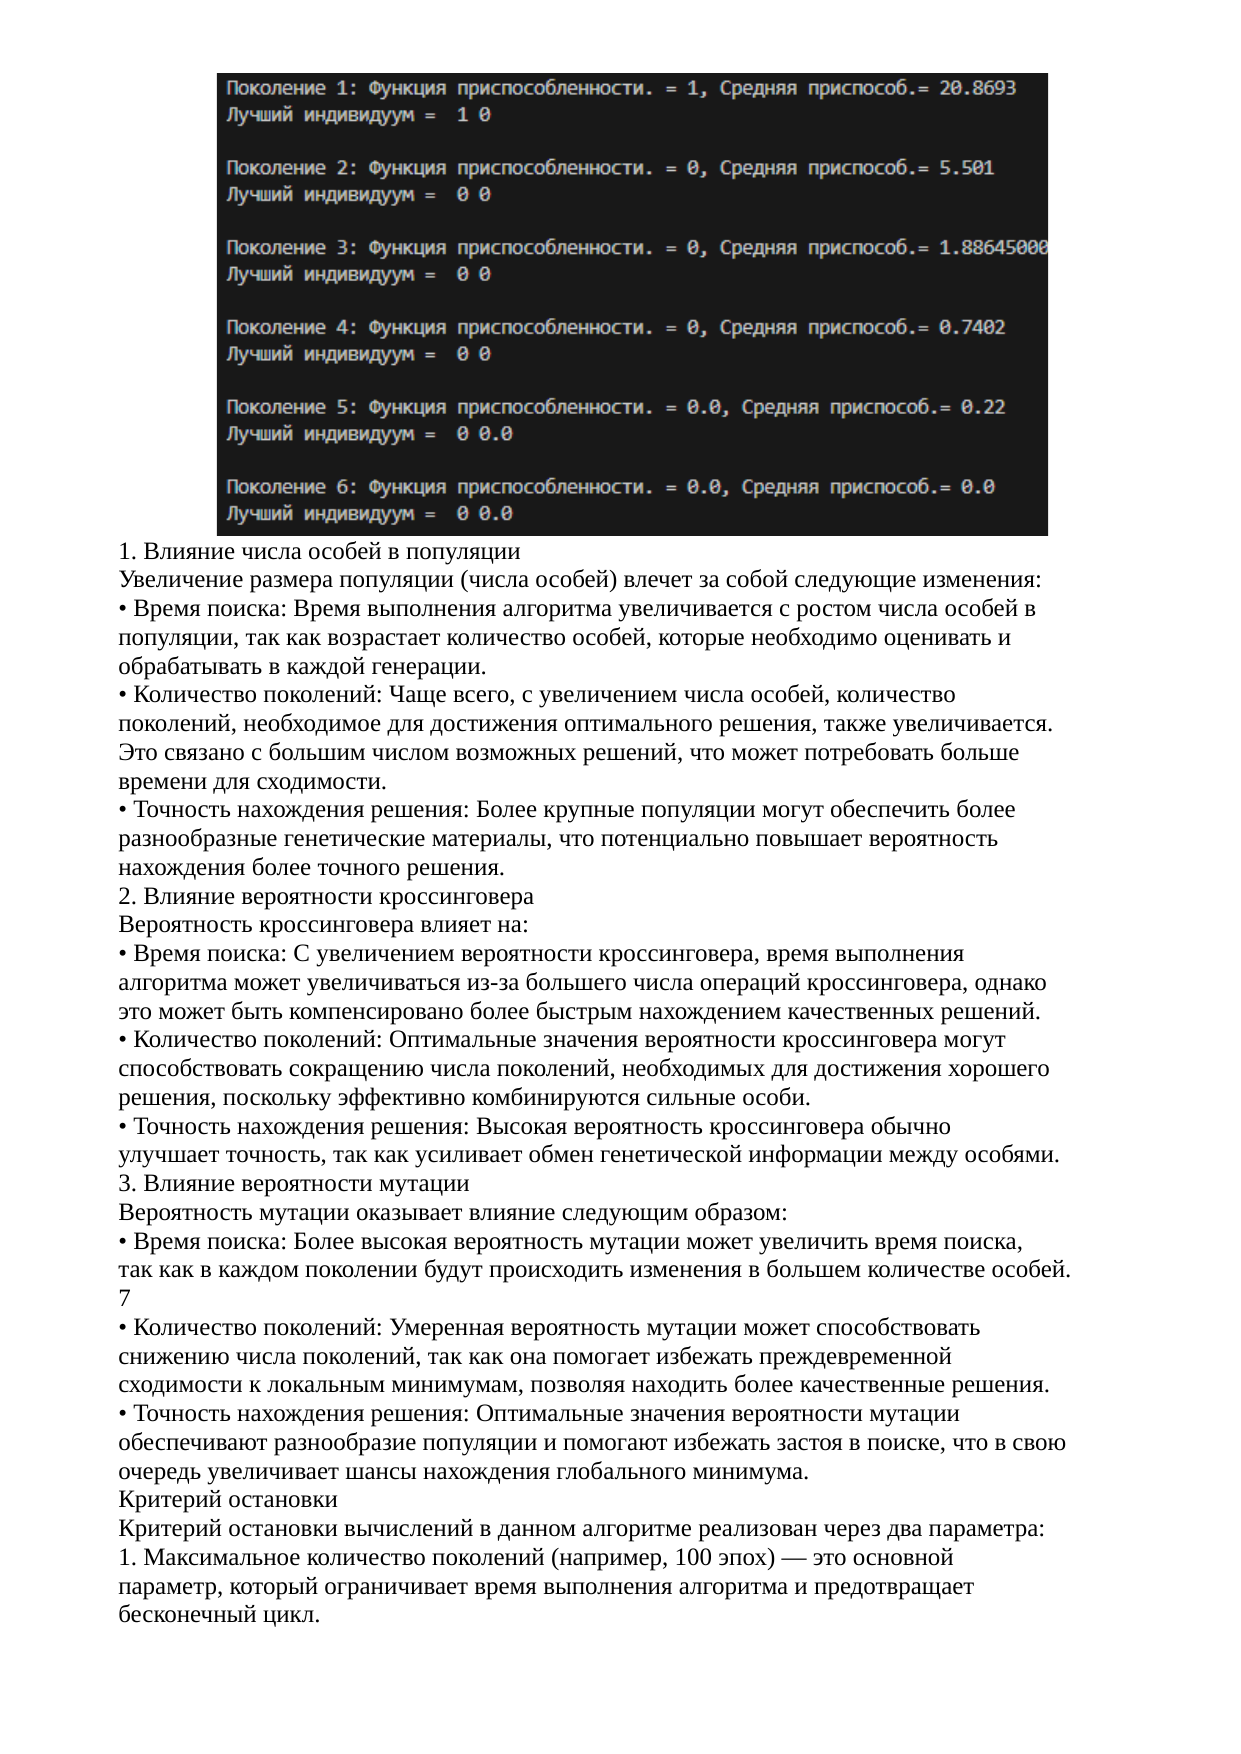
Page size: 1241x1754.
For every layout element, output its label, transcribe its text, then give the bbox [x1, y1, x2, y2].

text алгоритма может увеличиваться из-за большего числа операций кроссинговера, однако [118, 967, 1122, 996]
text разнообразные генетические материалы, что потенциально повышает вероятность [118, 823, 1122, 852]
text Увеличение размера популяции (числа особей) влечет за собой следующие изменения: [118, 564, 1122, 593]
text очередь увеличивает шансы нахождения глобального минимума. [118, 1456, 1122, 1484]
text 7 [118, 1283, 1122, 1312]
text • Количество поколений: Чаще всего, с увеличением числа особей, количество [118, 679, 1122, 708]
text Вероятность кроссинговера влияет на: [118, 909, 1122, 938]
text Критерий остановки [118, 1484, 1122, 1513]
text • Время поиска: С увеличением вероятности кроссинговера, время выполнения [118, 938, 1122, 967]
text способствовать сокращению числа поколений, необходимых для достижения хорошего [118, 1053, 1122, 1082]
text нахождения более точного решения. [118, 852, 1122, 881]
text обрабатывать в каждой генерации. [118, 651, 1122, 679]
text 3. Влияние вероятности мутации [118, 1168, 1122, 1197]
text сходимости к локальным минимумам, позволяя находить более качественные решения. [118, 1369, 1122, 1398]
text • Время поиска: Более высокая вероятность мутации может увеличить время поиска, [118, 1226, 1122, 1254]
text популяции, так как возрастает количество особей, которые необходимо оценивать и [118, 622, 1122, 651]
text • Время поиска: Время выполнения алгоритма увеличивается с ростом числа особей в [118, 593, 1122, 622]
text бесконечный цикл. [118, 1599, 1122, 1628]
text 1. Максимальное количество поколений (например, 100 эпох) — это основной [118, 1542, 1122, 1571]
text Вероятность мутации оказывает влияние следующим образом: [118, 1197, 1122, 1226]
text 2. Влияние вероятности кроссинговера [118, 881, 1122, 909]
text улучшает точность, так как усиливает обмен генетической информации между особями. [118, 1139, 1122, 1168]
text времени для сходимости. [118, 766, 1122, 794]
text • Количество поколений: Оптимальные значения вероятности кроссинговера могут [118, 1024, 1122, 1053]
picture [216, 73, 1049, 536]
text обеспечивают разнообразие популяции и помогают избежать застоя в поиске, что в свою [118, 1427, 1122, 1456]
text решения, поскольку эффективно комбинируются сильные особи. [118, 1082, 1122, 1111]
text Это связано с большим числом возможных решений, что может потребовать больше [118, 737, 1122, 766]
text • Количество поколений: Умеренная вероятность мутации может способствовать [118, 1312, 1122, 1341]
text так как в каждом поколении будут происходить изменения в большем количестве особей. [118, 1254, 1122, 1283]
text • Точность нахождения решения: Высокая вероятность кроссинговера обычно [118, 1111, 1122, 1139]
text параметр, который ограничивает время выполнения алгоритма и предотвращает [118, 1571, 1122, 1599]
text это может быть компенсировано более быстрым нахождением качественных решений. [118, 996, 1122, 1024]
text 1. Влияние числа особей в популяции [118, 118, 1122, 564]
text Критерий остановки вычислений в данном алгоритме реализован через два параметра: [118, 1513, 1122, 1542]
text • Точность нахождения решения: Более крупные популяции могут обеспечить более [118, 794, 1122, 823]
text снижению числа поколений, так как она помогает избежать преждевременной [118, 1341, 1122, 1369]
text • Точность нахождения решения: Оптимальные значения вероятности мутации [118, 1398, 1122, 1427]
text поколений, необходимое для достижения оптимального решения, также увеличивается. [118, 708, 1122, 737]
